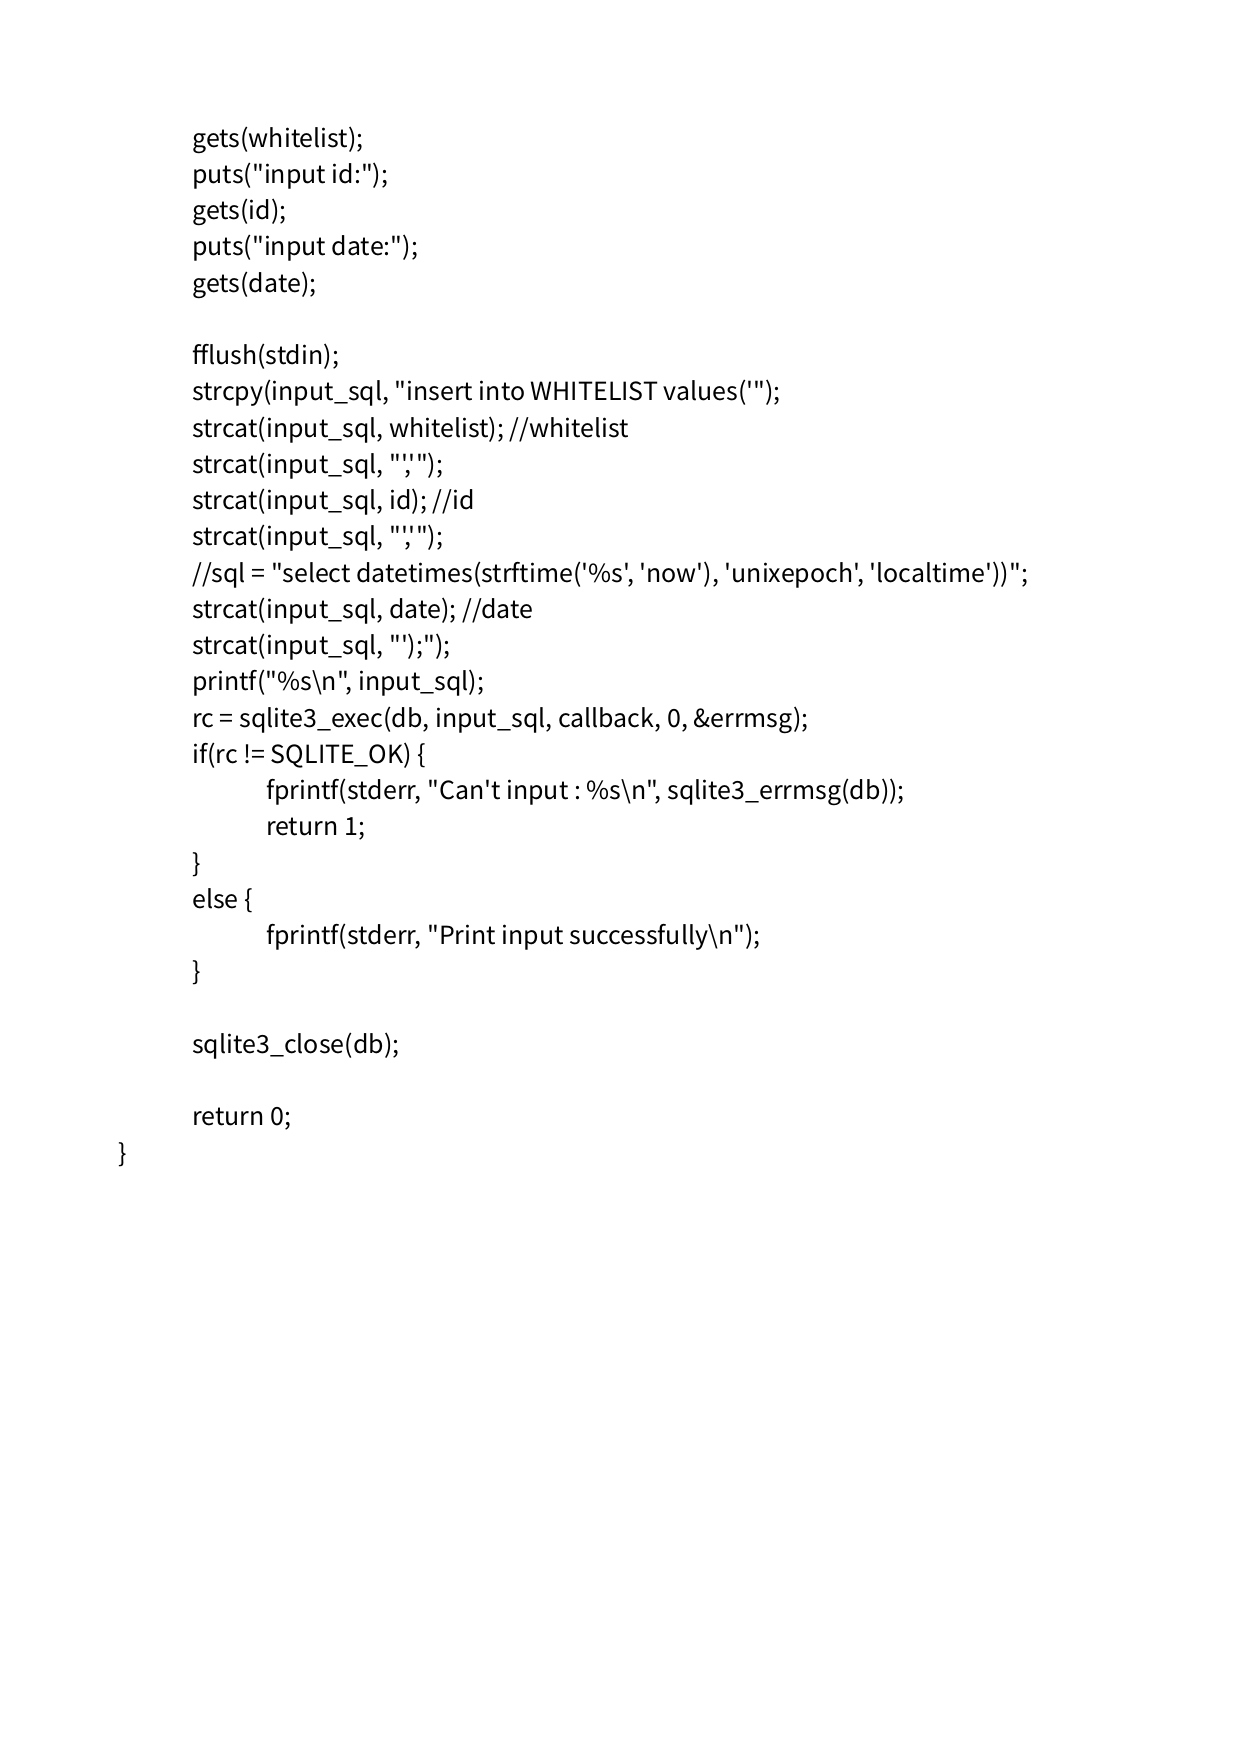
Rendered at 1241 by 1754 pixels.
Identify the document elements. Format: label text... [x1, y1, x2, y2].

text puts("input id:"); [118, 154, 1122, 191]
text gets(date); [118, 263, 1122, 299]
text rc = sqlite3_exec(db, input_sql, callback, 0, &errmsg); [118, 698, 1122, 734]
text } [118, 843, 1122, 879]
text return 0; [118, 1097, 1122, 1133]
text fprintf(stderr, "Print input successfully\n"); [118, 916, 1122, 952]
text fprintf(stderr, "Can't input : %s\n", sqlite3_errmsg(db)); [118, 771, 1122, 807]
text strcat(input_sql, whitelist); //whitelist [118, 408, 1122, 444]
text gets(whitelist); [118, 118, 1122, 154]
text strcat(input_sql, "','"); [118, 444, 1122, 481]
text printf("%s\n", input_sql); [118, 662, 1122, 698]
text puts("input date:"); [118, 227, 1122, 263]
text if(rc != SQLITE_OK) { [118, 734, 1122, 771]
text //sql = "select datetimes(strftime('%s', 'now'), 'unixepoch', 'localtime'))"; [118, 553, 1122, 589]
text strcat(input_sql, date); //date [118, 589, 1122, 626]
text } [118, 1133, 1122, 1169]
text strcat(input_sql, "','"); [118, 517, 1122, 553]
text else { [118, 879, 1122, 916]
text return 1; [118, 807, 1122, 843]
text } [118, 952, 1122, 988]
text sqlite3_close(db); [118, 1024, 1122, 1061]
text strcpy(input_sql, "insert into WHITELIST values('"); [118, 372, 1122, 408]
text strcat(input_sql, "');"); [118, 626, 1122, 662]
text gets(id); [118, 191, 1122, 227]
text strcat(input_sql, id); //id [118, 481, 1122, 517]
text fflush(stdin); [118, 336, 1122, 372]
